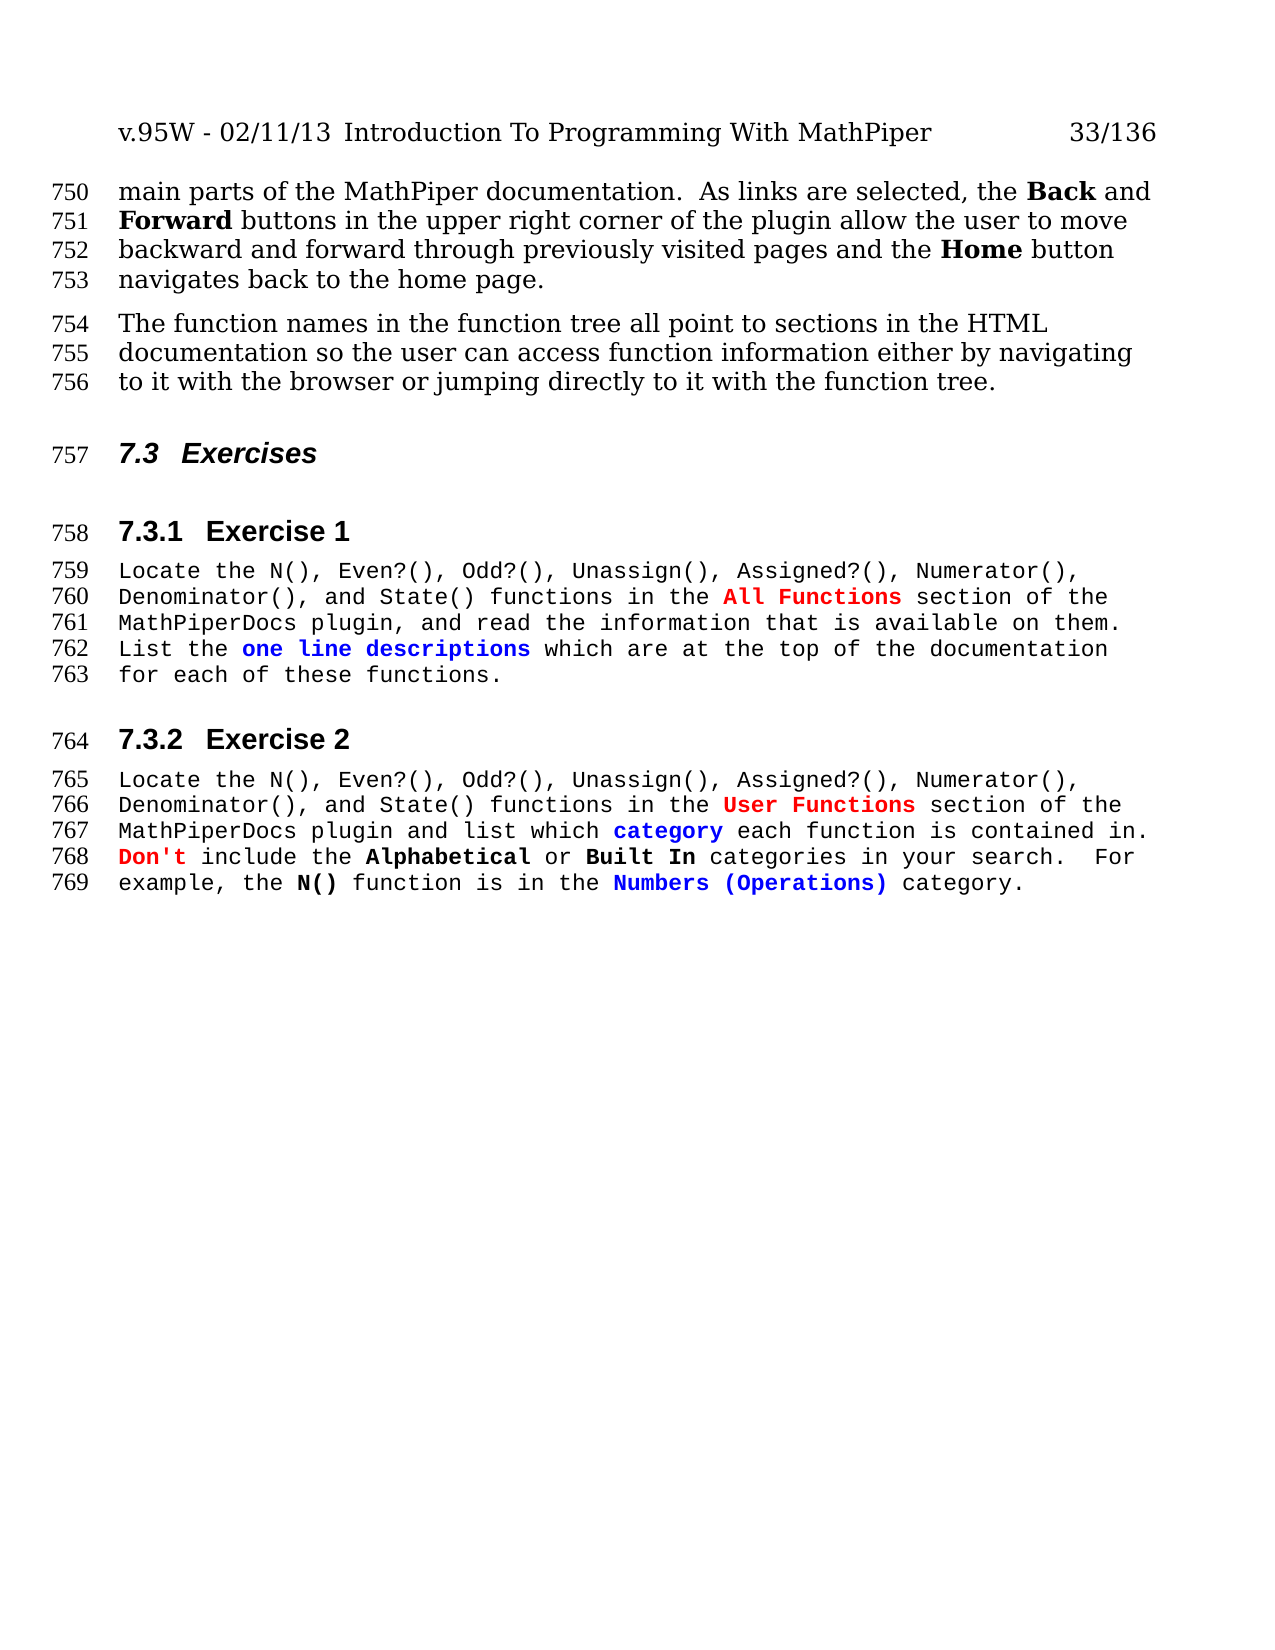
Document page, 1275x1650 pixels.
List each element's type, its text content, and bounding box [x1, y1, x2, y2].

text Locate the N(), Even?(), Odd?(), Unassign(), Assigned?(), Numerator(), Denominator(), and State() functions in the User Functions section of the MathPiperDocs plugin and list which category each function is contained in. Don't include the Alphabetical or Built In categories in your search. For example, the N() function is in the Numbers (Operations) category. [118, 768, 1157, 898]
subtitle Exercise 1 [118, 514, 1157, 548]
text main parts of the MathPiper documentation. As links are selected, the Back and Forward buttons in the upper right corner of the plugin allow the user to move backward and forward through previously visited pages and the Home button navigates back to the home page. [118, 177, 1157, 294]
text The function names in the function tree all point to sections in the HTML documentation so the user can access function information either by navigating to it with the browser or jumping directly to it with the function tree. [118, 309, 1157, 397]
text Locate the N(), Even?(), Odd?(), Unassign(), Assigned?(), Numerator(), Denominator(), and State() functions in the All Functions section of the MathPiperDocs plugin, and read the information that is available on them. List the one line descriptions which are at the top of the documentation for each of these functions. [118, 560, 1157, 689]
subtitle Exercise 2 [118, 722, 1157, 756]
subtitle Exercises [118, 436, 1157, 469]
